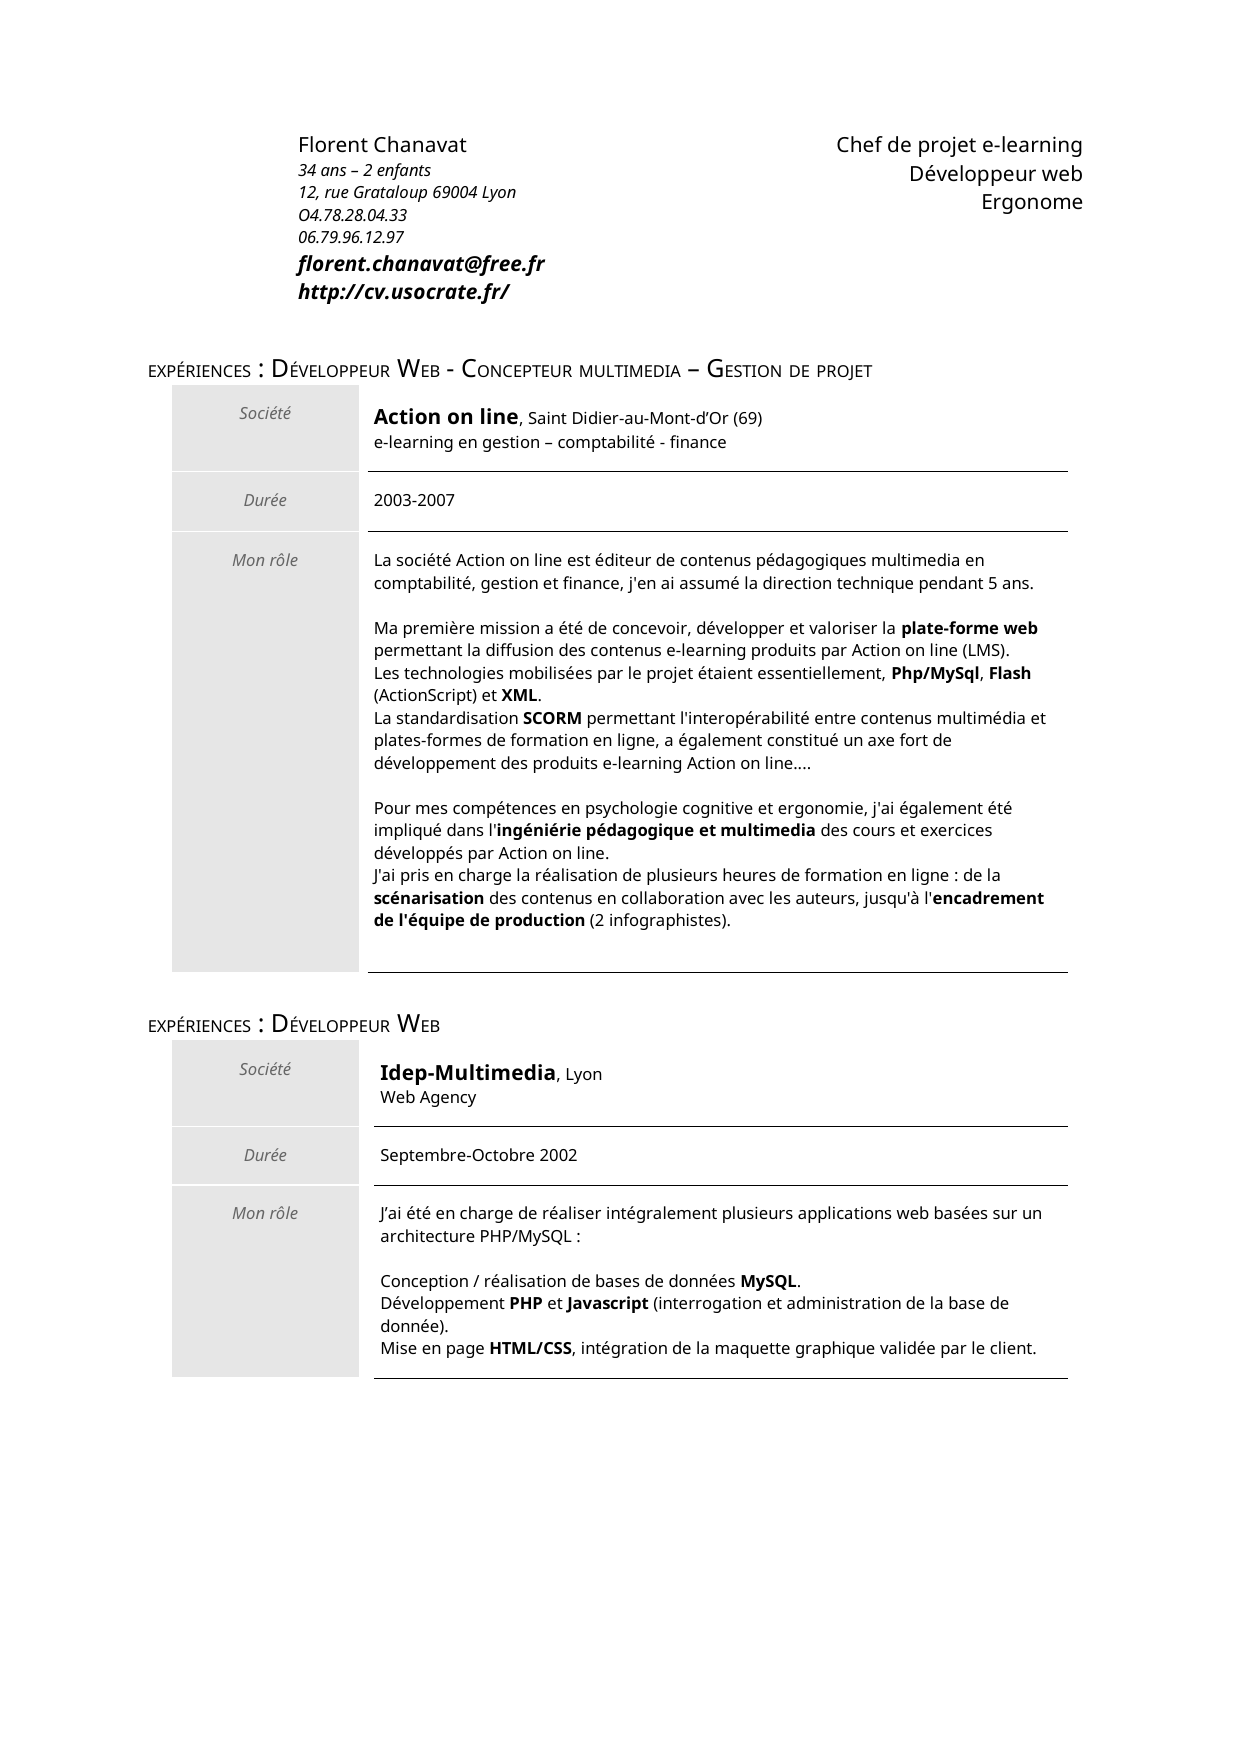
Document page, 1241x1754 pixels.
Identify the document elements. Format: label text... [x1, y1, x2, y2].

table_cell 2003-2007 [368, 472, 1067, 531]
table_cell Durée [172, 1127, 359, 1184]
table_header [149, 130, 291, 328]
table_header Idep-Multimedia, Lyon Web Agency [374, 1040, 1068, 1126]
subtitle expériences : Développeur Web - Concepteur multimedia – Gestion de projet [148, 351, 1092, 384]
table_header Société [172, 385, 359, 471]
table_cell Septembre-Octobre 2002 [374, 1127, 1068, 1184]
table_cell Mon rôle [172, 1186, 359, 1377]
table_header [360, 385, 367, 471]
table_header [360, 1040, 374, 1126]
subtitle expériences : Développeur Web [148, 1006, 1092, 1040]
table_cell J’ai été en charge de réaliser intégralement plusieurs applications web basées sur un architecture PHP/MySQL : Conception / réalisation de bases de données MySQL. Développement PHP et Javascript (interrogation et administration de la base de donnée). Mise en page HTML/CSS, intégration de la maquette graphique validée par le client. [374, 1186, 1068, 1377]
table_cell [360, 1126, 374, 1184]
table_cell La société Action on line est éditeur de contenus pédagogiques multimedia en comptabilité, gestion et finance, j'en ai assumé la direction technique pendant 5 ans. Ma première mission a été de concevoir, développer et valoriser la plate-forme web permettant la diffusion des contenus e-learning produits par Action on line (LMS). Les technologies mobilisées par le projet étaient essentiellement, Php/MySql, Flash (ActionScript) et XML. La standardisation SCORM permettant l'interopérabilité entre contenus multimédia et plates-formes de formation en ligne, a également constitué un axe fort de développement des produits e-learning Action on line.... Pour mes compétences en psychologie cognitive et ergonomie, j'ai également été impliqué dans l'ingéniérie pédagogique et multimedia des cours et exercices développés par Action on line. J'ai pris en charge la réalisation de plusieurs heures de formation en ligne : de la scénarisation des contenus en collaboration avec les auteurs, jusqu'à l'encadrement de l'équipe de production (2 infographistes). [368, 532, 1067, 972]
table_header Action on line, Saint Didier-au-Mont-d’Or (69) e-learning en gestion – comptabilité - finance [368, 385, 1067, 471]
table_header Florent Chanavat 34 ans – 2 enfants 12, rue Grataloup 69004 Lyon O4.78.28.04.33 06.79.96.12.97 florent.chanavat@free.fr http://cv.usocrate.fr/ [291, 130, 675, 328]
table_header Société [172, 1040, 359, 1126]
table_cell [360, 471, 367, 531]
table_cell [360, 1185, 374, 1377]
table_header Chef de projet e-learning Développeur web Ergonome [675, 130, 1091, 328]
table_cell Durée [172, 472, 359, 531]
table_cell Mon rôle [172, 532, 359, 972]
table_cell [360, 531, 367, 972]
